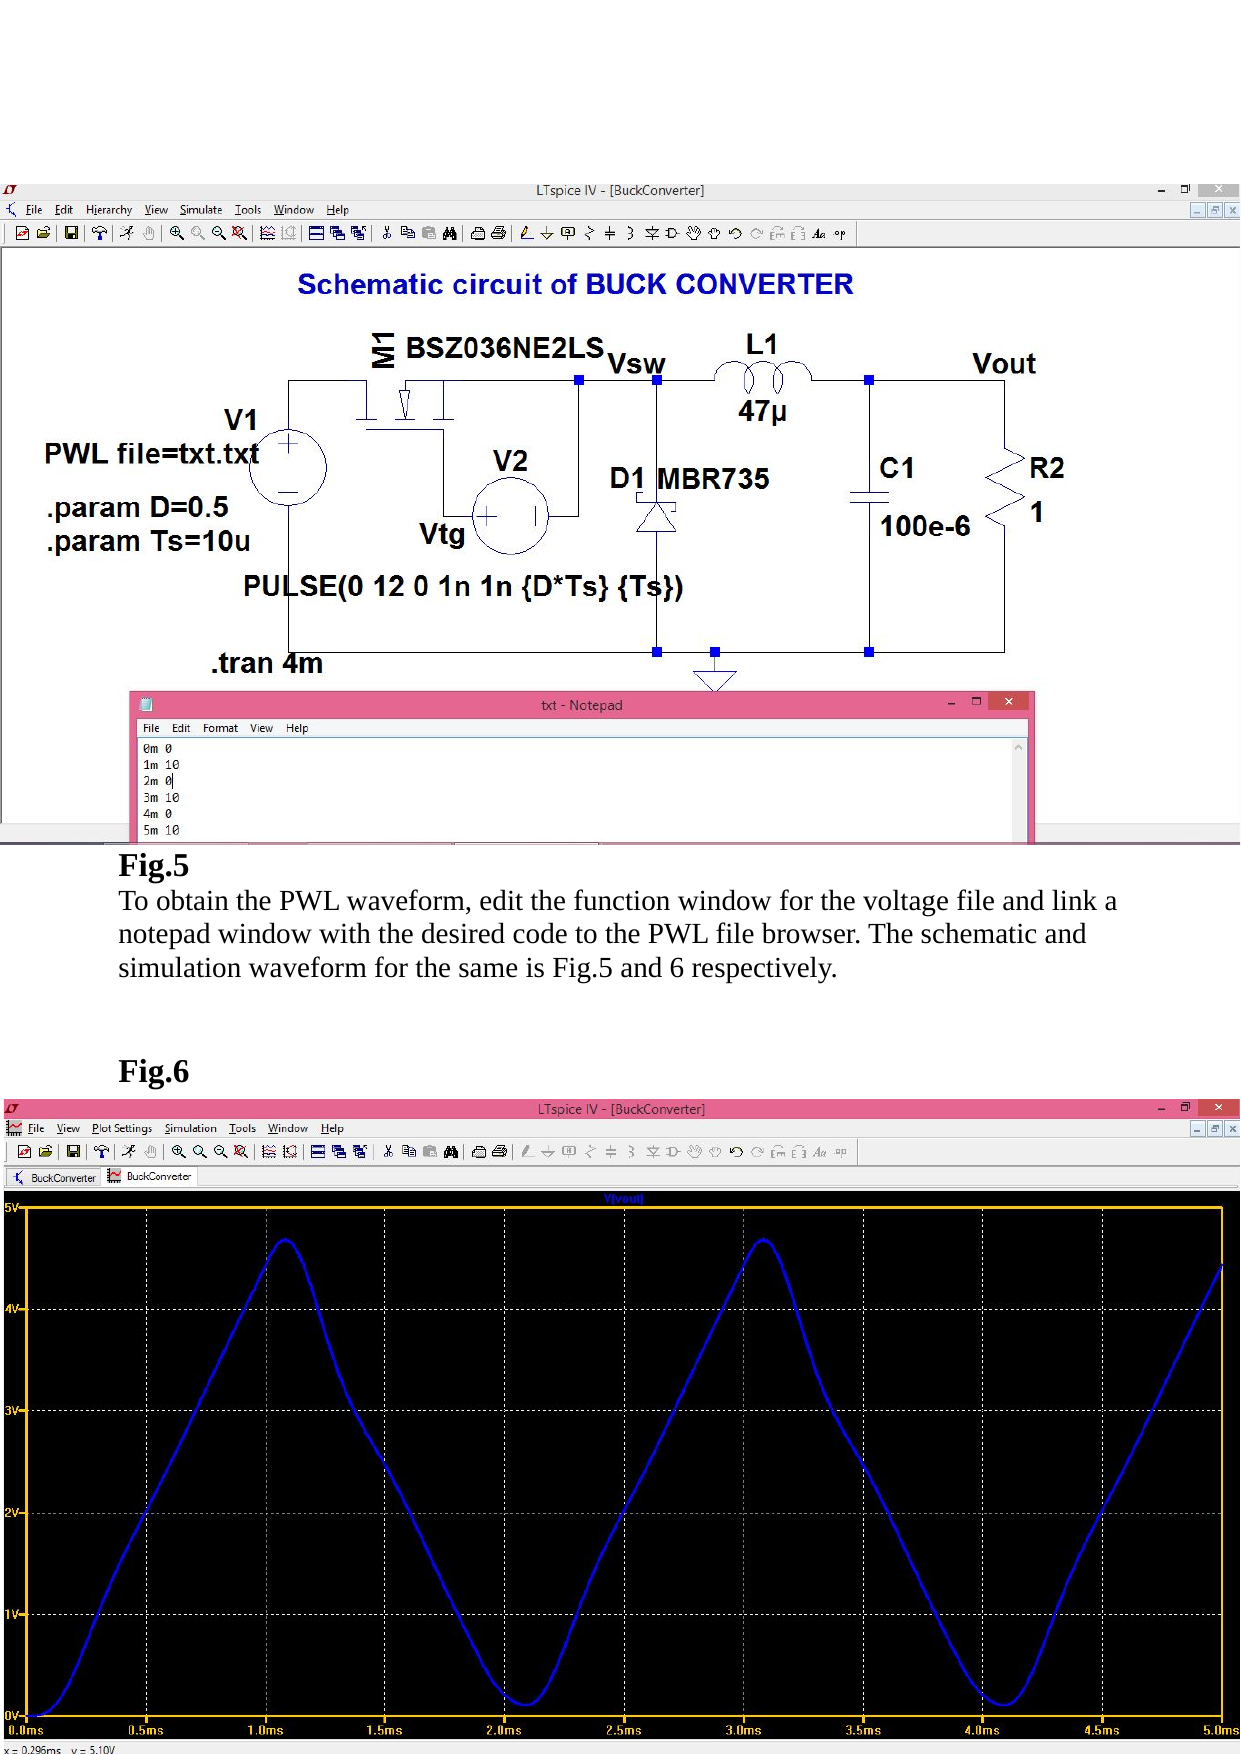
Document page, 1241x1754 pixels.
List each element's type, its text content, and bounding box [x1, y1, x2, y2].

picture [3, 1099, 1240, 1754]
text To obtain the PWL waveform, edit the function window for the voltage file and link a notepad window with the desired code to the PWL file browser. The schematic and simulation waveform for the same is Fig.5 and 6 respectively. [118, 883, 1122, 984]
text [118, 152, 1122, 184]
text Fig.6 [118, 1051, 1122, 1089]
picture [0, 184, 1241, 845]
text Fig.5 [118, 845, 1122, 883]
